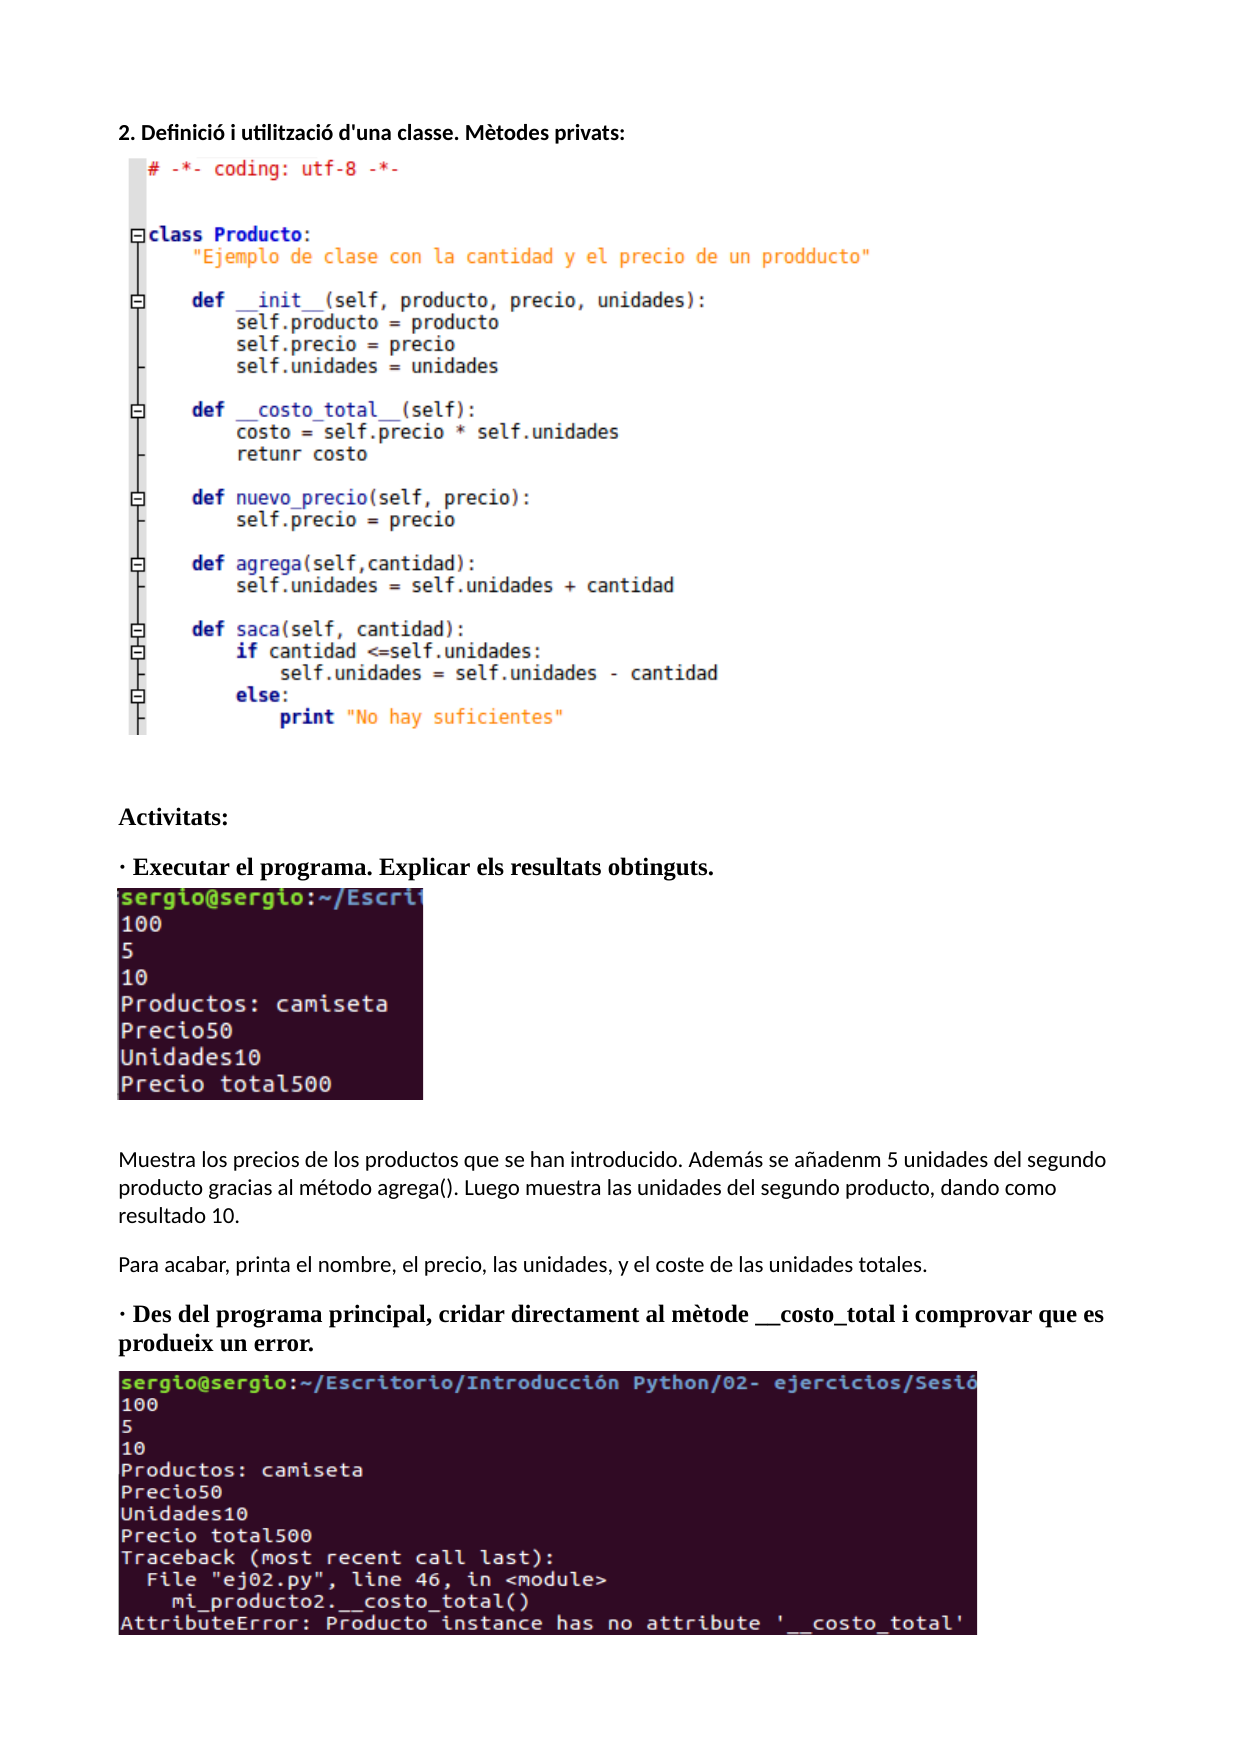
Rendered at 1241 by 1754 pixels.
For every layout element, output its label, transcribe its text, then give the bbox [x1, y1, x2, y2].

picture [117, 888, 424, 1100]
text Para acabar, printa el nombre, el precio, las unidades, y el coste de las unidades totales. [118, 1250, 1122, 1278]
picture [128, 157, 881, 735]
text 2. Definició i utilització d'una classe. Mètodes privats: [118, 118, 1122, 146]
text · Executar el programa. Explicar els resultats obtinguts. [118, 852, 1122, 880]
text · Des del programa principal, cridar directament al mètode __costo_total i comprovar que es produeix un error. [118, 1299, 1122, 1357]
picture [118, 1371, 978, 1635]
text Activitats: [118, 802, 1122, 831]
text Muestra los precios de los productos que se han introducido. Además se añadenm 5 unidades del segundo producto gracias al método agrega(). Luego muestra las unidades del segundo producto, dando como resultado 10. [118, 1146, 1122, 1229]
